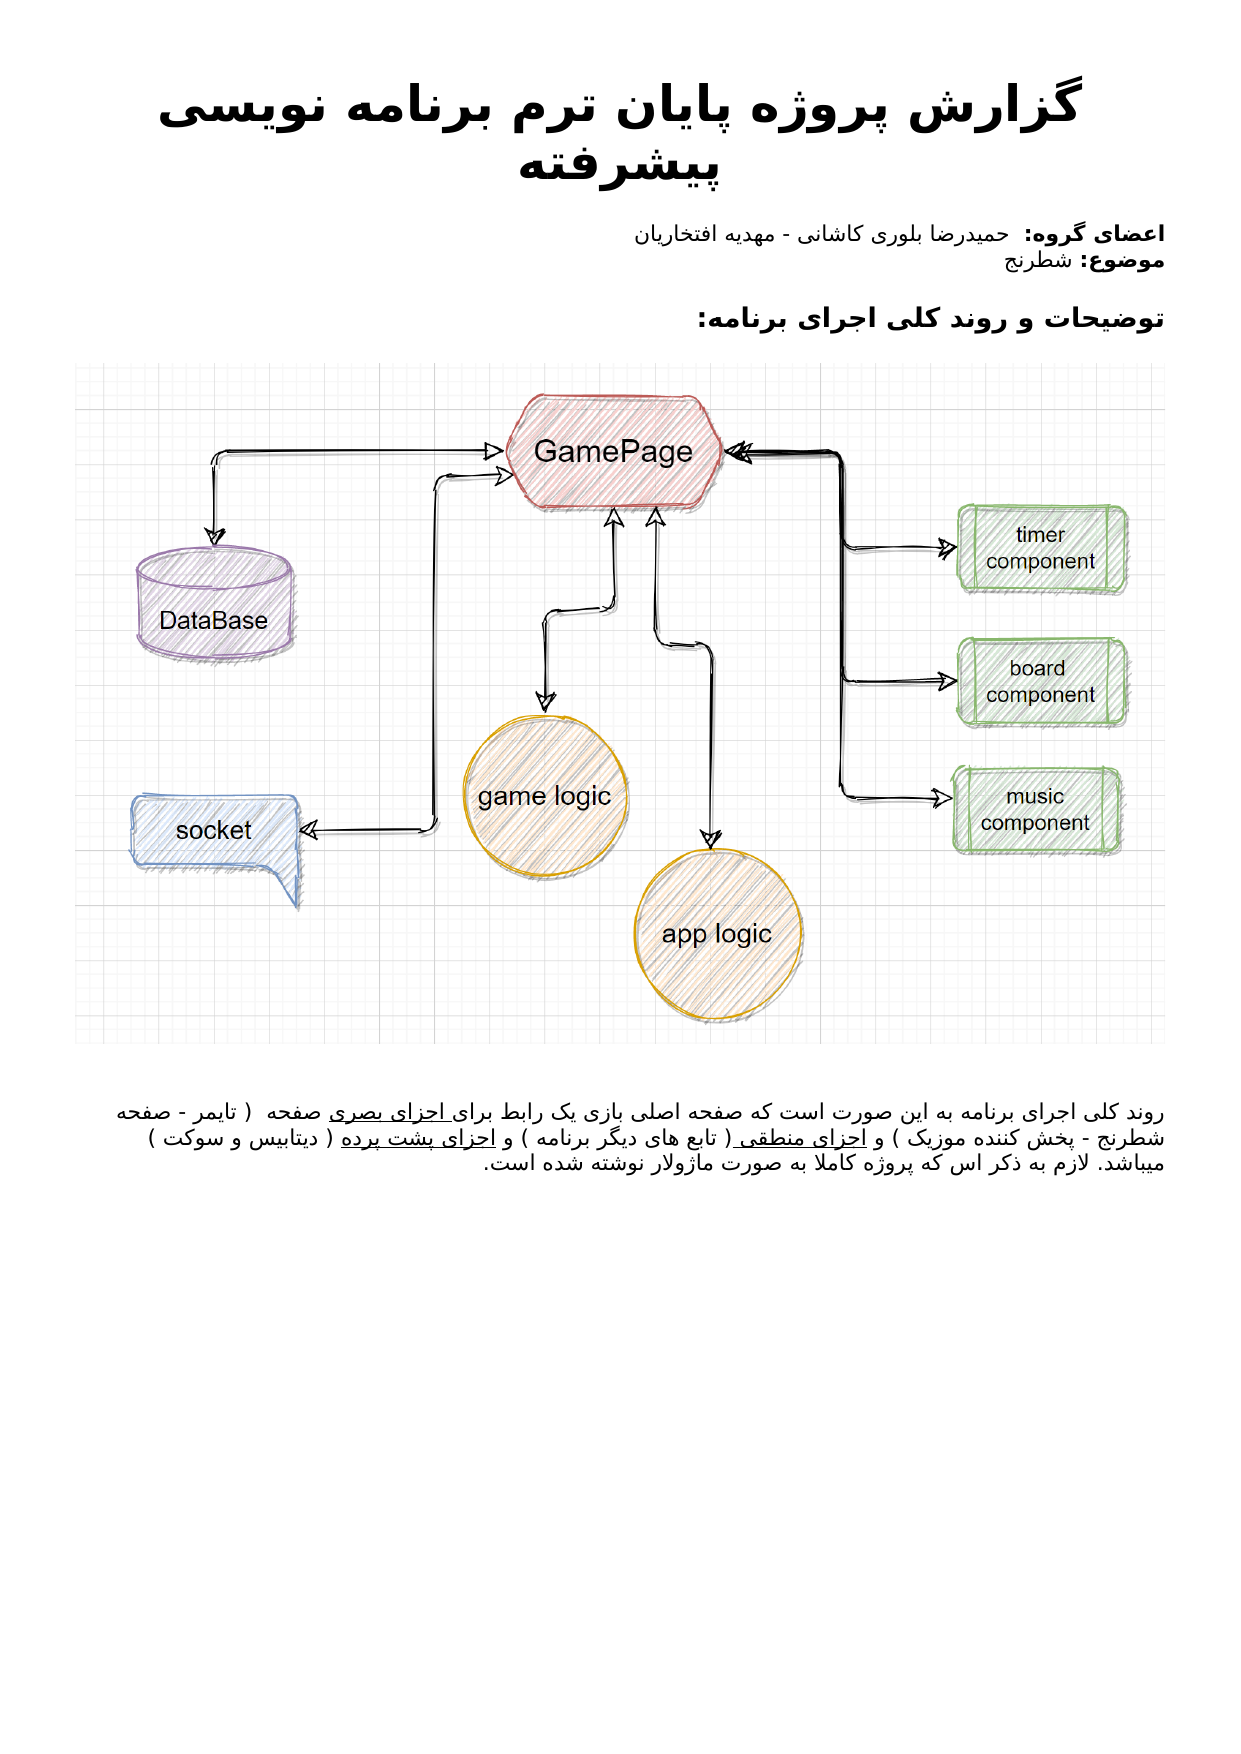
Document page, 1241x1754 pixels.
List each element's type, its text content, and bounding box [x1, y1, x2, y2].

text موضوع: شطرنج [75, 247, 1165, 272]
text توضیحات و روند کلی اجرای برنامه: [75, 302, 1165, 334]
text اعضای گروه: حمیدرضا بلوری کاشانی - مهدیه افتخاریان [75, 221, 1165, 247]
text گزارش پروژه پایان ترم برنامه نویسی پیشرفته [75, 75, 1165, 191]
text روند کلی اجرای برنامه به این صورت است که صفحه اصلی بازی یک رابط برای اجزای بصری صفحه ( تایمر - صفحه شطرنج - پخش کننده موزیک ) و اجزای منطقی ( تابع های دیگر برنامه ) و اجزای پشت پرده ( دیتابیس و سوکت ) میباشد. لازم به ذکر اس که پروژه کاملا به صورت ماژولار نوشته شده است. [75, 1099, 1165, 1176]
picture [75, 363, 1166, 1044]
